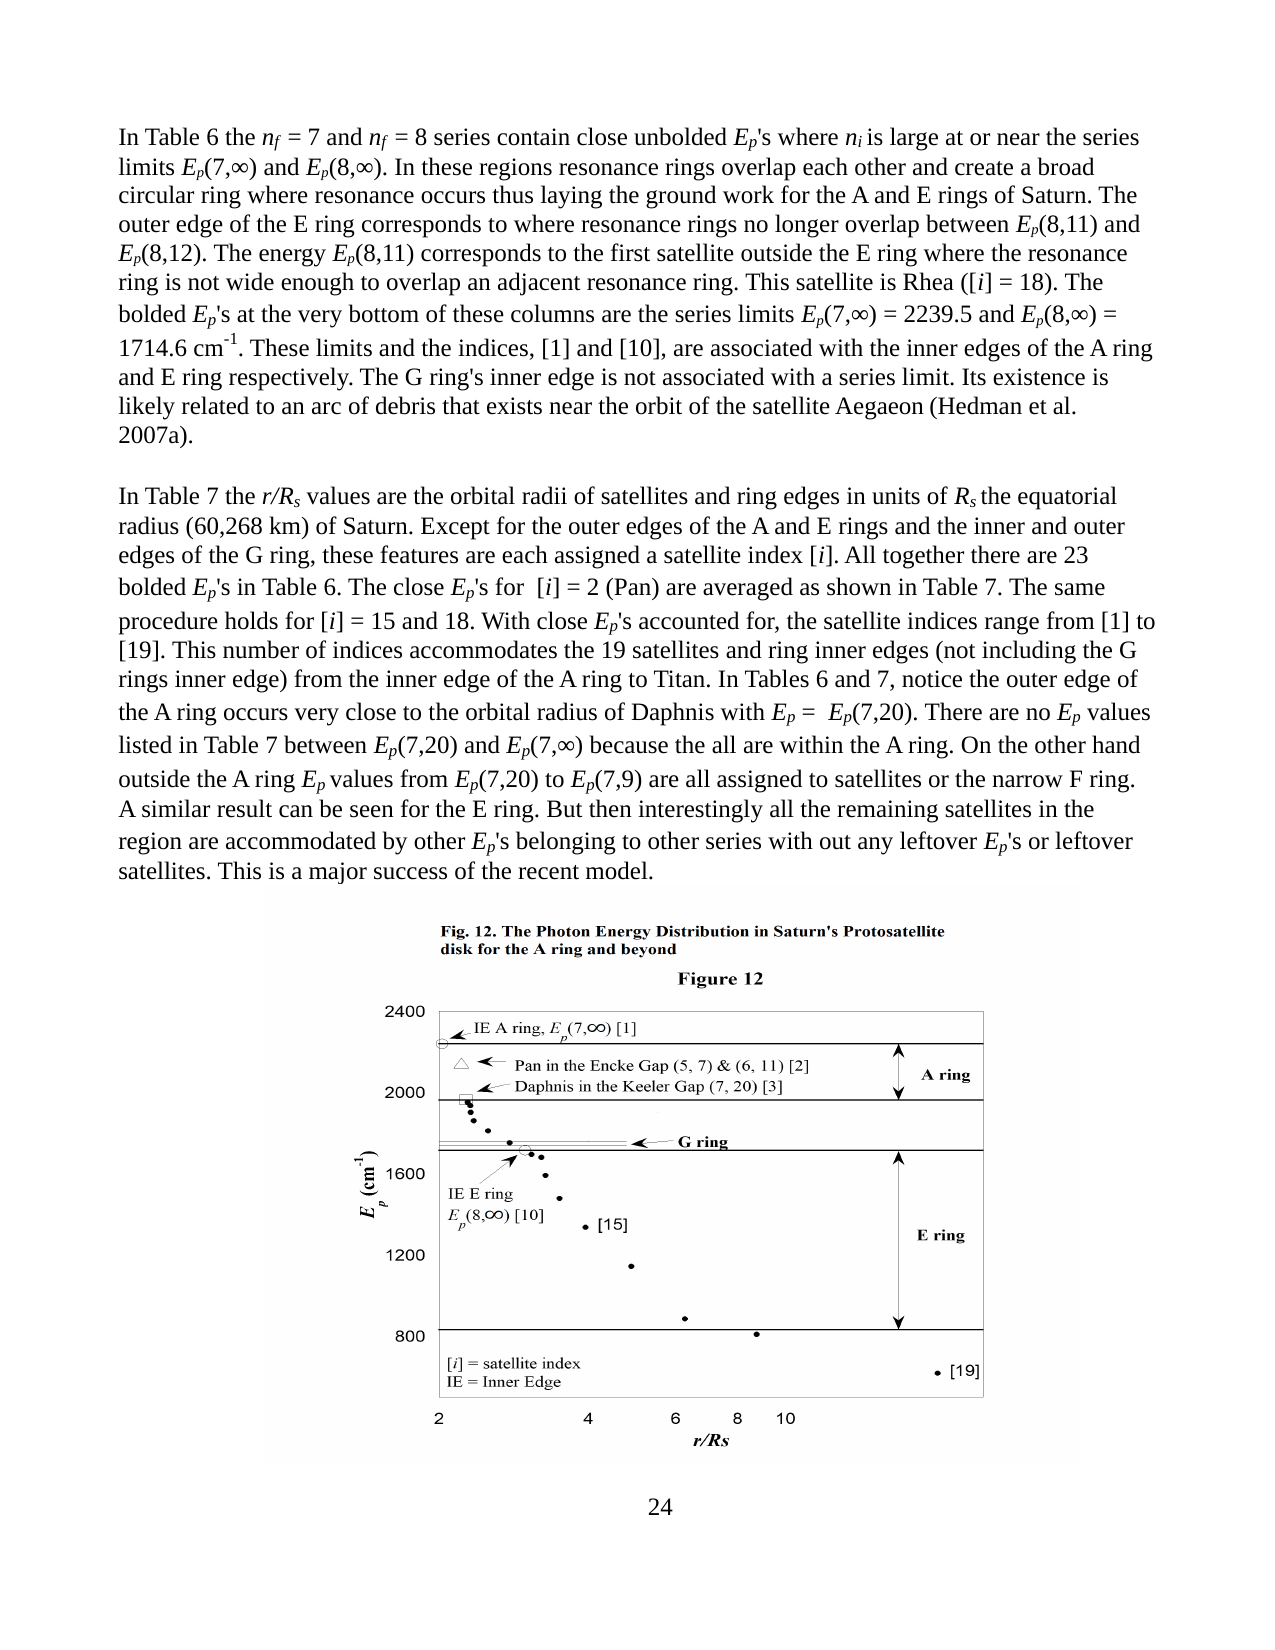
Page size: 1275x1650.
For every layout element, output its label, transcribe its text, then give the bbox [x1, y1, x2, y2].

text In Table 6 the nf = 7 and nf = 8 series contain close unbolded Ep's where ni is large at or near the series limits Ep(7,∞) and Ep(8,∞). In these regions resonance rings overlap each other and create a broad circular ring where resonance occurs thus laying the ground work for the A and E rings of Saturn. The outer edge of the E ring corresponds to where resonance rings no longer overlap between Ep(8,11) and Ep(8,12). The energy Ep(8,11) corresponds to the first satellite outside the E ring where the resonance ring is not wide enough to overlap an adjacent resonance ring. This satellite is Rhea ([i] = 18). The bolded Ep's at the very bottom of these columns are the series limits Ep(7,∞) = 2239.5 and Ep(8,∞) = 1714.6 cm-1. These limits and the indices, [1] and [10], are associated with the inner edges of the A ring and E ring respectively. The G ring's inner edge is not associated with a series limit. Its existence is likely related to an arc of debris that exists near the orbit of the satellite Aegaeon (Hedman et al. 2007a). [118, 118, 1157, 449]
text In Table 7 the r/Rs values are the orbital radii of satellites and ring edges in units of Rs the equatorial [118, 477, 1157, 511]
text radius (60,268 km) of Saturn. Except for the outer edges of the A and E rings and the inner and outer [118, 511, 1157, 540]
picture [265, 884, 1081, 1464]
text 24 [118, 1492, 1157, 1521]
text edges of the G ring, these features are each assigned a satellite index [i]. All together there are 23 bolded Ep's in Table 6. The close Ep's for [i] = 2 (Pan) are averaged as shown in Table 7. The same procedure holds for [i] = 15 and 18. With close Ep's accounted for, the satellite indices range from [1] to [19]. This number of indices accommodates the 19 satellites and ring inner edges (not including the G rings inner edge) from the inner edge of the A ring to Titan. In Tables 6 and 7, notice the outer edge of the A ring occurs very close to the orbital radius of Daphnis with Ep = Ep(7,20). There are no Ep values listed in Table 7 between Ep(7,20) and Ep(7,∞) because the all are within the A ring. On the other hand outside the A ring Ep values from Ep(7,20) to Ep(7,9) are all assigned to satellites or the narrow F ring. A similar result can be seen for the E ring. But then interestingly all the remaining satellites in the region are accommodated by other Ep's belonging to other series with out any leftover Ep's or leftover satellites. This is a major success of the recent model. [118, 540, 1157, 885]
